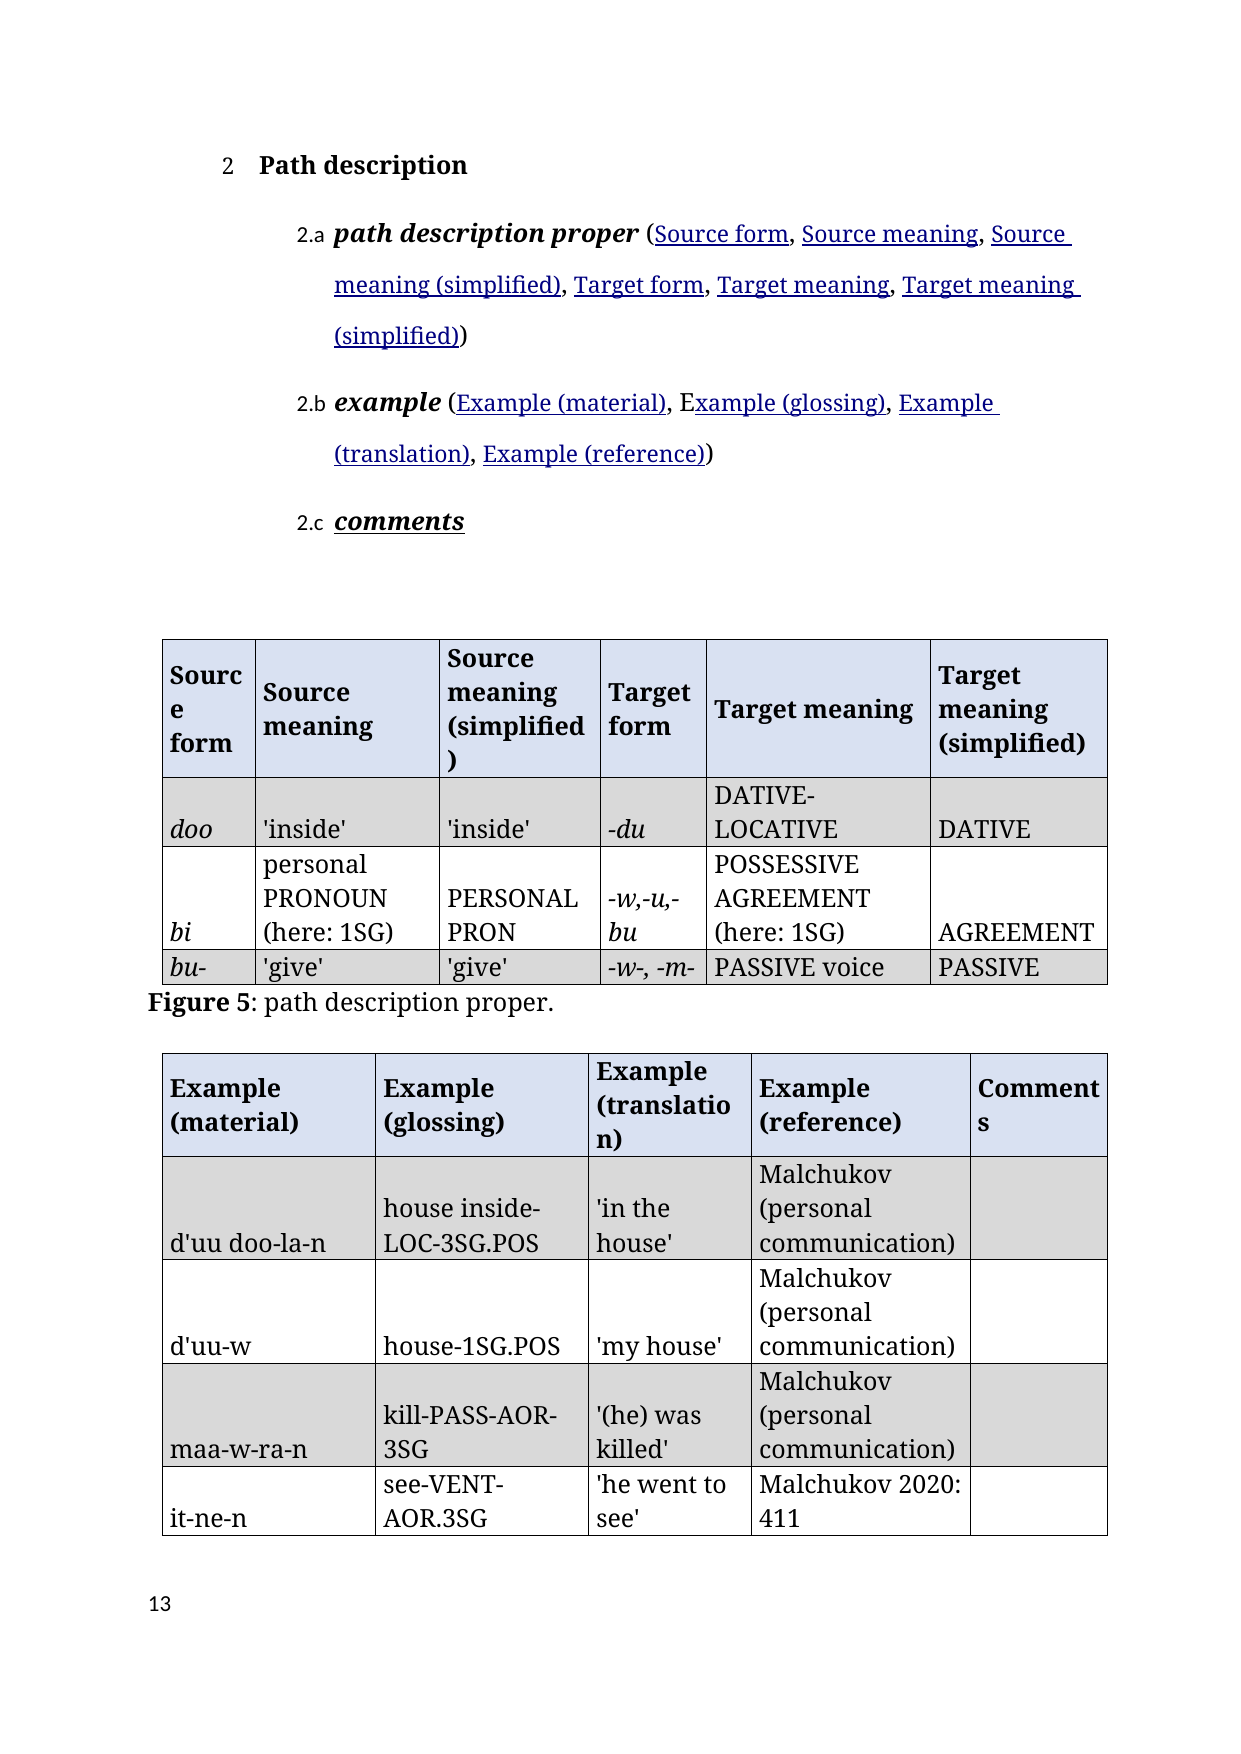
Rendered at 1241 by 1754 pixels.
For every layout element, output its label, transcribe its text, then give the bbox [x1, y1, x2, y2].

table_cell maa-w-ra-n [163, 1364, 375, 1466]
table_cell 'inside' [256, 778, 439, 846]
table_cell [971, 1260, 1107, 1362]
table_header Example (reference) [752, 1054, 970, 1156]
table_cell kill-PASS-AOR-3SG [376, 1364, 588, 1466]
table_cell bu- [163, 950, 255, 984]
table_header Example (translation) [589, 1054, 751, 1156]
table_cell bi [163, 847, 255, 949]
table_cell doo [163, 778, 255, 846]
table_header Source meaning (simplified) [440, 640, 600, 777]
table_cell POSSESSIVE AGREEMENT (here: 1SG) [707, 847, 930, 949]
table_cell PERSONAL PRON [440, 847, 600, 949]
table_cell 'in the house' [589, 1157, 751, 1259]
table_cell Malchukov (personal communication) [752, 1157, 970, 1259]
table_header Target form [601, 640, 706, 777]
table_cell 'give' [256, 950, 439, 984]
list example (Example (material), Example (glossing), Example (translation), Example (reference)) [296, 385, 1093, 470]
table_cell Malchukov (personal communication) [752, 1260, 970, 1362]
list Path description [221, 148, 1093, 182]
table_cell -du [601, 778, 706, 846]
table_header Source meaning [256, 640, 439, 777]
table_cell -w-, -m- [601, 950, 706, 984]
table_cell Malchukov (personal communication) [752, 1364, 970, 1466]
table_cell 'he went to see' [589, 1467, 751, 1535]
table_cell '(he) was killed' [589, 1364, 751, 1466]
table_cell [971, 1467, 1107, 1535]
table_header Comments [971, 1054, 1107, 1156]
table_cell d'uu doo-la-n [163, 1157, 375, 1259]
table_cell DATIVE-LOCATIVE [707, 778, 930, 846]
table_cell personal PRONOUN (here: 1SG) [256, 847, 439, 949]
table_cell [971, 1364, 1107, 1466]
table_cell it-ne-n [163, 1467, 375, 1535]
table_cell Malchukov 2020: 411 [752, 1467, 970, 1535]
table_cell -w,-u,-bu [601, 847, 706, 949]
table_cell see-VENT-AOR.3SG [376, 1467, 588, 1535]
table_cell PASSIVE [931, 950, 1107, 984]
text Figure 5: path description proper. [148, 985, 1093, 1019]
table_cell AGREEMENT [931, 847, 1107, 949]
table_cell house-1SG.POS [376, 1260, 588, 1362]
table_header Source form [163, 640, 255, 777]
table_cell DATIVE [931, 778, 1107, 846]
table_cell 'give' [440, 950, 600, 984]
list path description proper (Source form, Source meaning, Source meaning (simplified), Target form, Target meaning, Target meaning (simplified)) [296, 215, 1093, 351]
table_header Example (material) [163, 1054, 375, 1156]
table_cell 'my house' [589, 1260, 751, 1362]
table_header Target meaning [707, 640, 930, 777]
table_cell d'uu-w [163, 1260, 375, 1362]
table_header Target meaning (simplified) [931, 640, 1107, 777]
table_header Example (glossing) [376, 1054, 588, 1156]
table_cell [971, 1157, 1107, 1259]
list comments [296, 504, 1093, 538]
table_cell 'inside' [440, 778, 600, 846]
table_cell PASSIVE voice [707, 950, 930, 984]
table_cell house inside-LOC-3SG.POS [376, 1157, 588, 1259]
